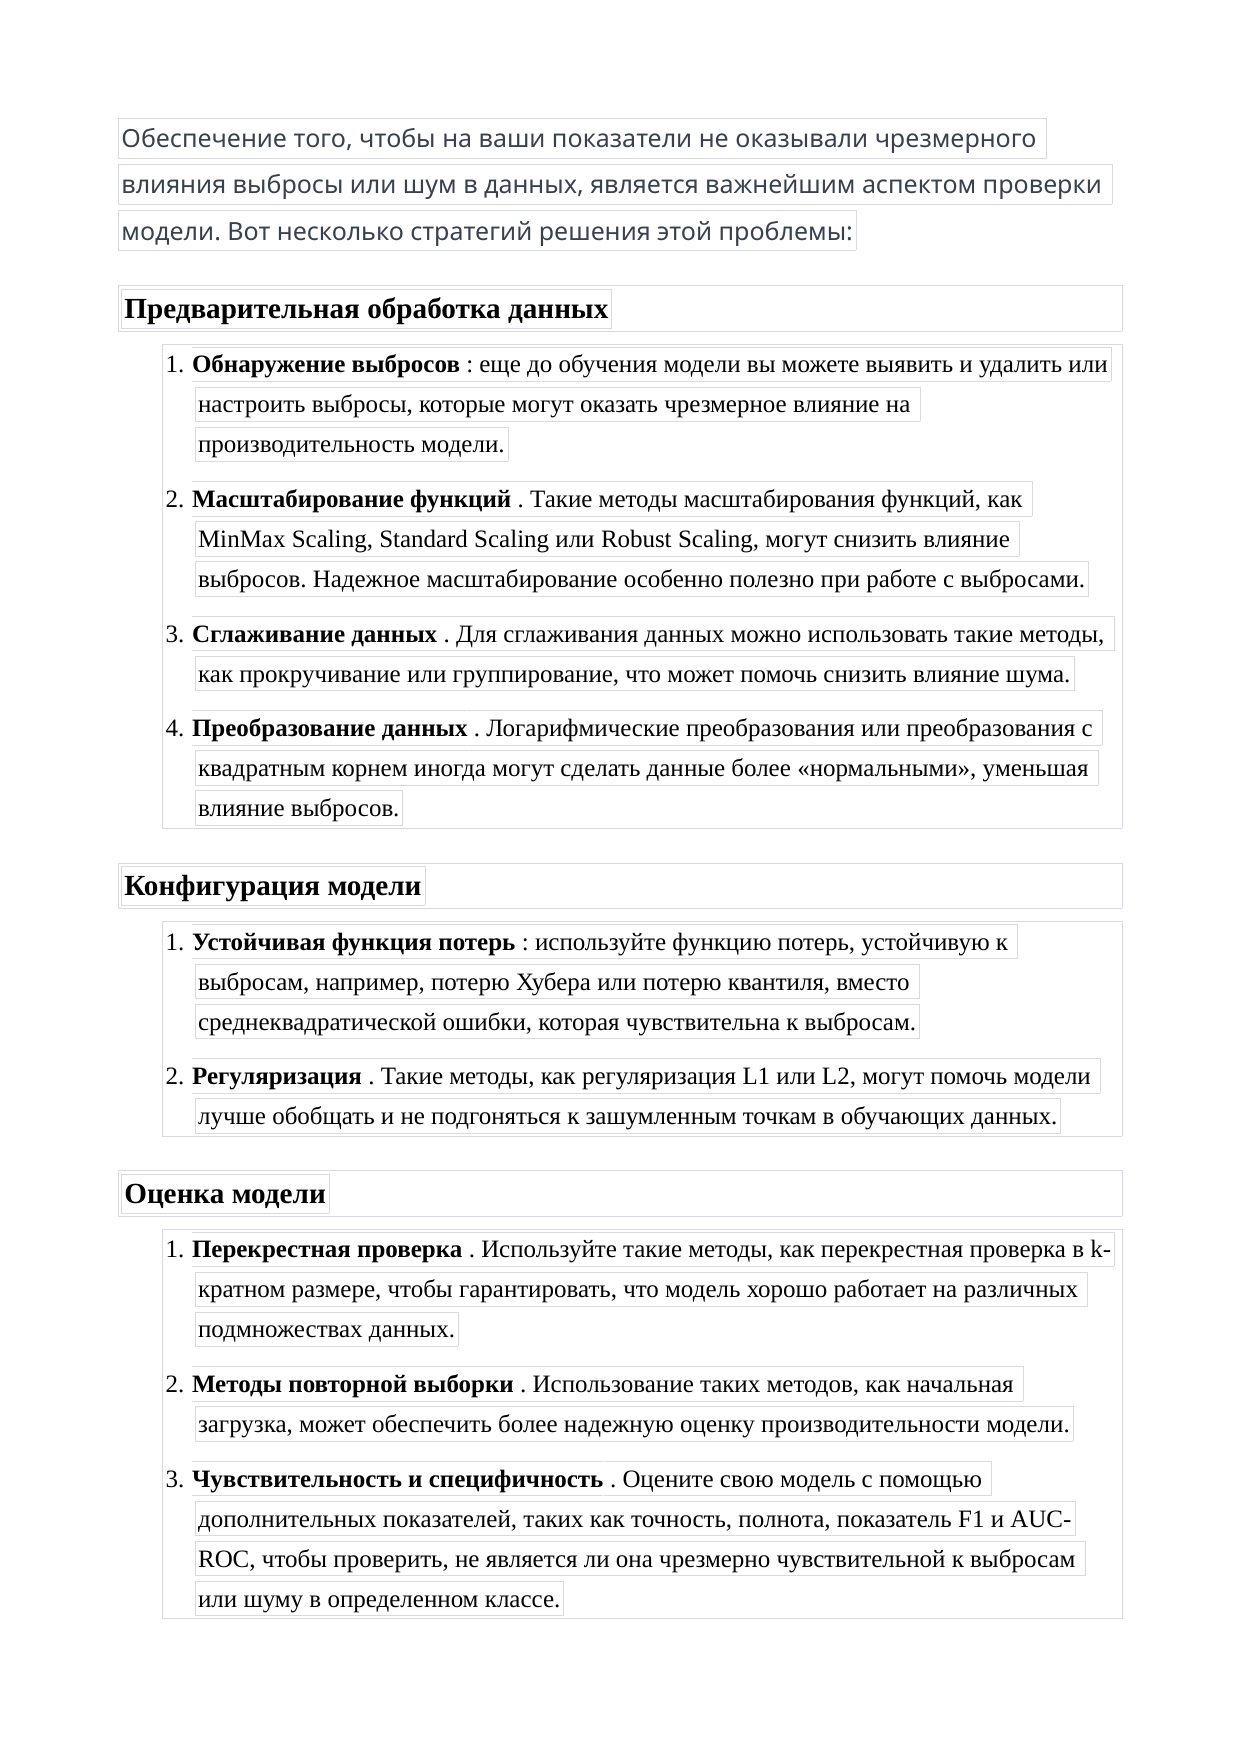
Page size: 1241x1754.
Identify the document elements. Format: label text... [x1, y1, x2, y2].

subtitle Оценка модели [119, 1171, 1122, 1216]
list Сглаживание данных . Для сглаживания данных можно использовать такие методы, как прокручивание или группирование, что может помочь снизить влияние шума. [163, 613, 1122, 691]
list Перекрестная проверка . Используйте такие методы, как перекрестная проверка в k-кратном размере, чтобы гарантировать, что модель хорошо работает на различных подмножествах данных. [163, 1230, 1122, 1346]
subtitle Конфигурация модели [119, 864, 1122, 908]
list Преобразование данных . Логарифмические преобразования или преобразования с квадратным корнем иногда могут сделать данные более «нормальными», уменьшая влияние выбросов. [163, 707, 1122, 828]
list Обнаружение выбросов : еще до обучения модели вы можете выявить и удалить или настроить выбросы, которые могут оказать чрезмерное влияние на производительность модели. [163, 345, 1122, 461]
list Масштабирование функций . Такие методы масштабирования функций, как MinMax Scaling, Standard Scaling или Robust Scaling, могут снизить влияние выбросов. Надежное масштабирование особенно полезно при работе с выбросами. [163, 478, 1122, 596]
text Обеспечение того, чтобы на ваши показатели не оказывали чрезмерного влияния выбросы или шум в данных, является важнейшим аспектом проверки модели. Вот несколько стратегий решения этой проблемы: [118, 118, 1122, 250]
list Чувствительность и специфичность . Оцените свою модель с помощью дополнительных показателей, таких как точность, полнота, показатель F1 и AUC-ROC, чтобы проверить, не является ли она чрезмерно чувствительной к выбросам или шуму в определенном классе. [163, 1458, 1122, 1618]
subtitle Предварительная обработка данных [119, 286, 1122, 331]
list Устойчивая функция потерь : используйте функцию потерь, устойчивую к выбросам, например, потерю Хубера или потерю квантиля, вместо среднеквадратической ошибки, которая чувствительна к выбросам. [163, 922, 1122, 1038]
list Методы повторной выборки . Использование таких методов, как начальная загрузка, может обеспечить более надежную оценку производительности модели. [163, 1363, 1122, 1441]
list Регуляризация . Такие методы, как регуляризация L1 или L2, могут помочь модели лучше обобщать и не подгоняться к зашумленным точкам в обучающих данных. [163, 1055, 1122, 1136]
